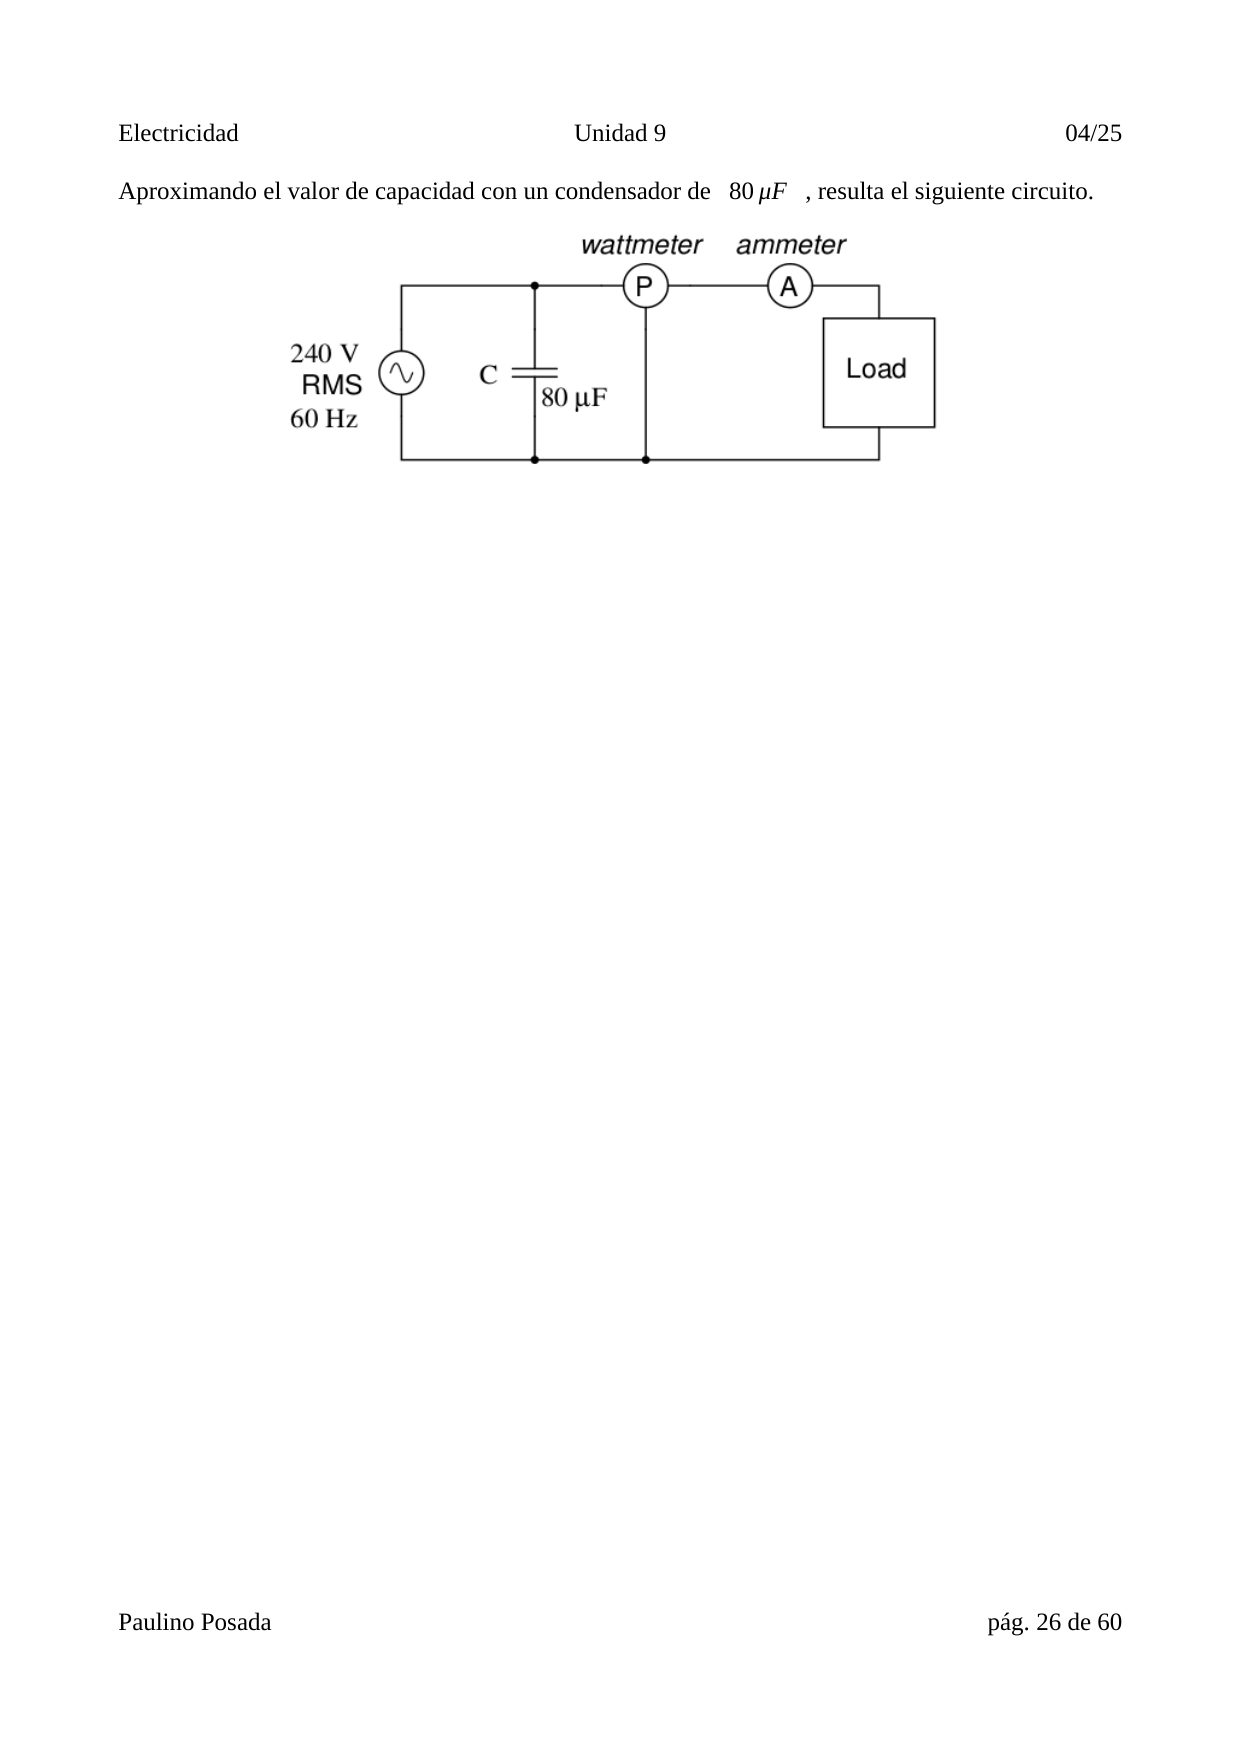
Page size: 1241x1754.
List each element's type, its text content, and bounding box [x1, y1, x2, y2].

text Aproximando el valor de capacidad con un condensador de, resulta el siguiente circuito. [118, 176, 1122, 205]
picture [277, 223, 964, 477]
